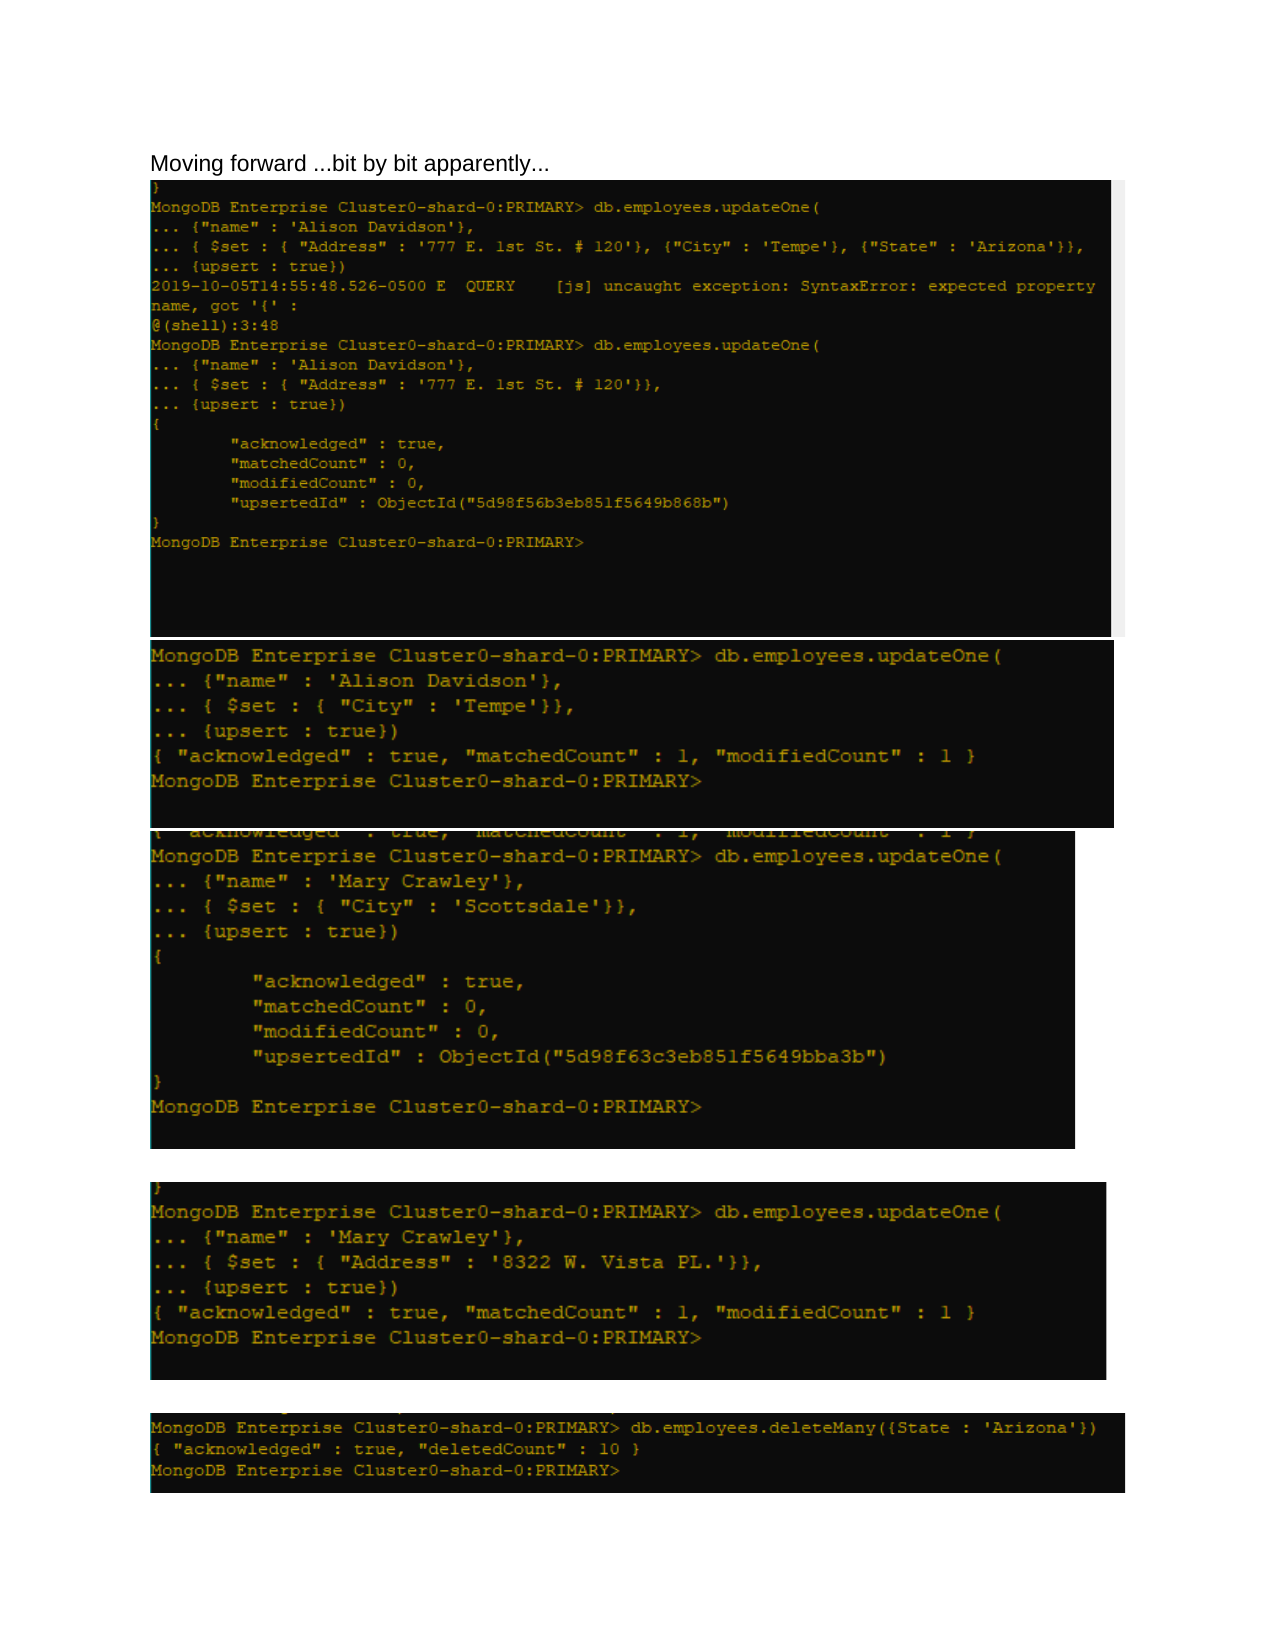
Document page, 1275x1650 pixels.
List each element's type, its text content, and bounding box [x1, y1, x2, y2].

picture [150, 831, 1075, 1149]
text Moving forward ...bit by bit apparently... [150, 150, 1125, 176]
picture [150, 1182, 1107, 1380]
picture [150, 1413, 1125, 1493]
picture [150, 640, 1114, 828]
picture [150, 180, 1125, 637]
